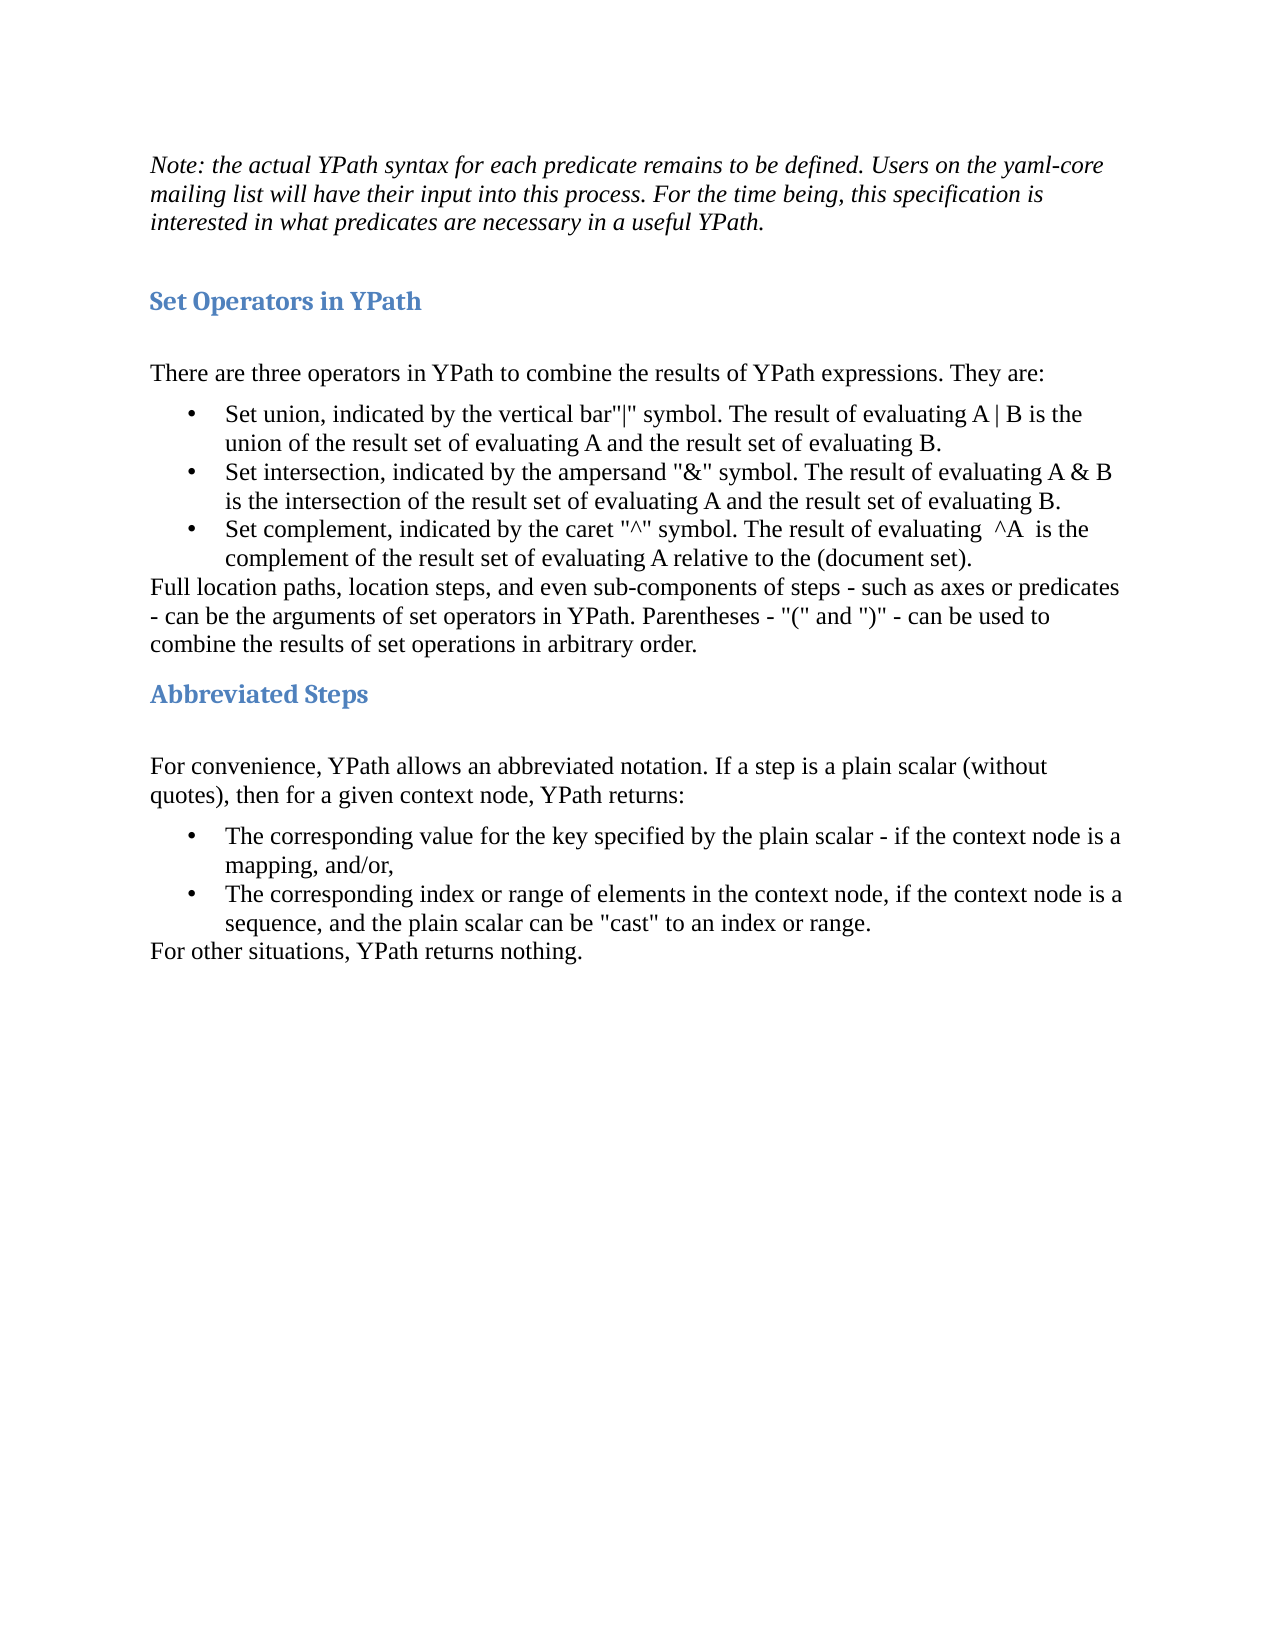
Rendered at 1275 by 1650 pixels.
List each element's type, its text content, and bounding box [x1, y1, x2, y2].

list The corresponding index or range of elements in the context node, if the context node is a sequence, and the plain scalar can be "cast" to an index or range. [187, 879, 1125, 936]
subtitle Set Operators in YPath [150, 286, 1125, 317]
text For convenience, YPath allows an abbreviated notation. If a step is a plain scalar (without quotes), then for a given context node, YPath returns: [150, 751, 1125, 809]
list Set intersection, indicated by the ampersand "&" symbol. The result of evaluating A & B is the intersection of the result set of evaluating A and the result set of evaluating B. [187, 457, 1125, 514]
text Note: the actual YPath syntax for each predicate remains to be defined. Users on the yaml-core mailing list will have their input into this process. For the time being, this specification is interested in what predicates are necessary in a useful YPath. [150, 150, 1125, 236]
text For other situations, YPath returns nothing. [150, 936, 1125, 965]
subtitle Abbreviated Steps [150, 679, 1125, 710]
list Set complement, indicated by the caret "^" symbol. The result of evaluating ^A is the complement of the result set of evaluating A relative to the (document set). [187, 514, 1125, 572]
list Set union, indicated by the vertical bar"|" symbol. The result of evaluating A | B is the union of the result set of evaluating A and the result set of evaluating B. [187, 399, 1125, 457]
list The corresponding value for the key specified by the plain scalar - if the context node is a mapping, and/or, [187, 821, 1125, 879]
text Full location paths, location steps, and even sub-components of steps - such as axes or predicates - can be the arguments of set operators in YPath. Parentheses - "(" and ")" - can be used to combine the results of set operations in arbitrary order. [150, 572, 1125, 658]
text There are three operators in YPath to combine the results of YPath expressions. They are: [150, 358, 1125, 387]
